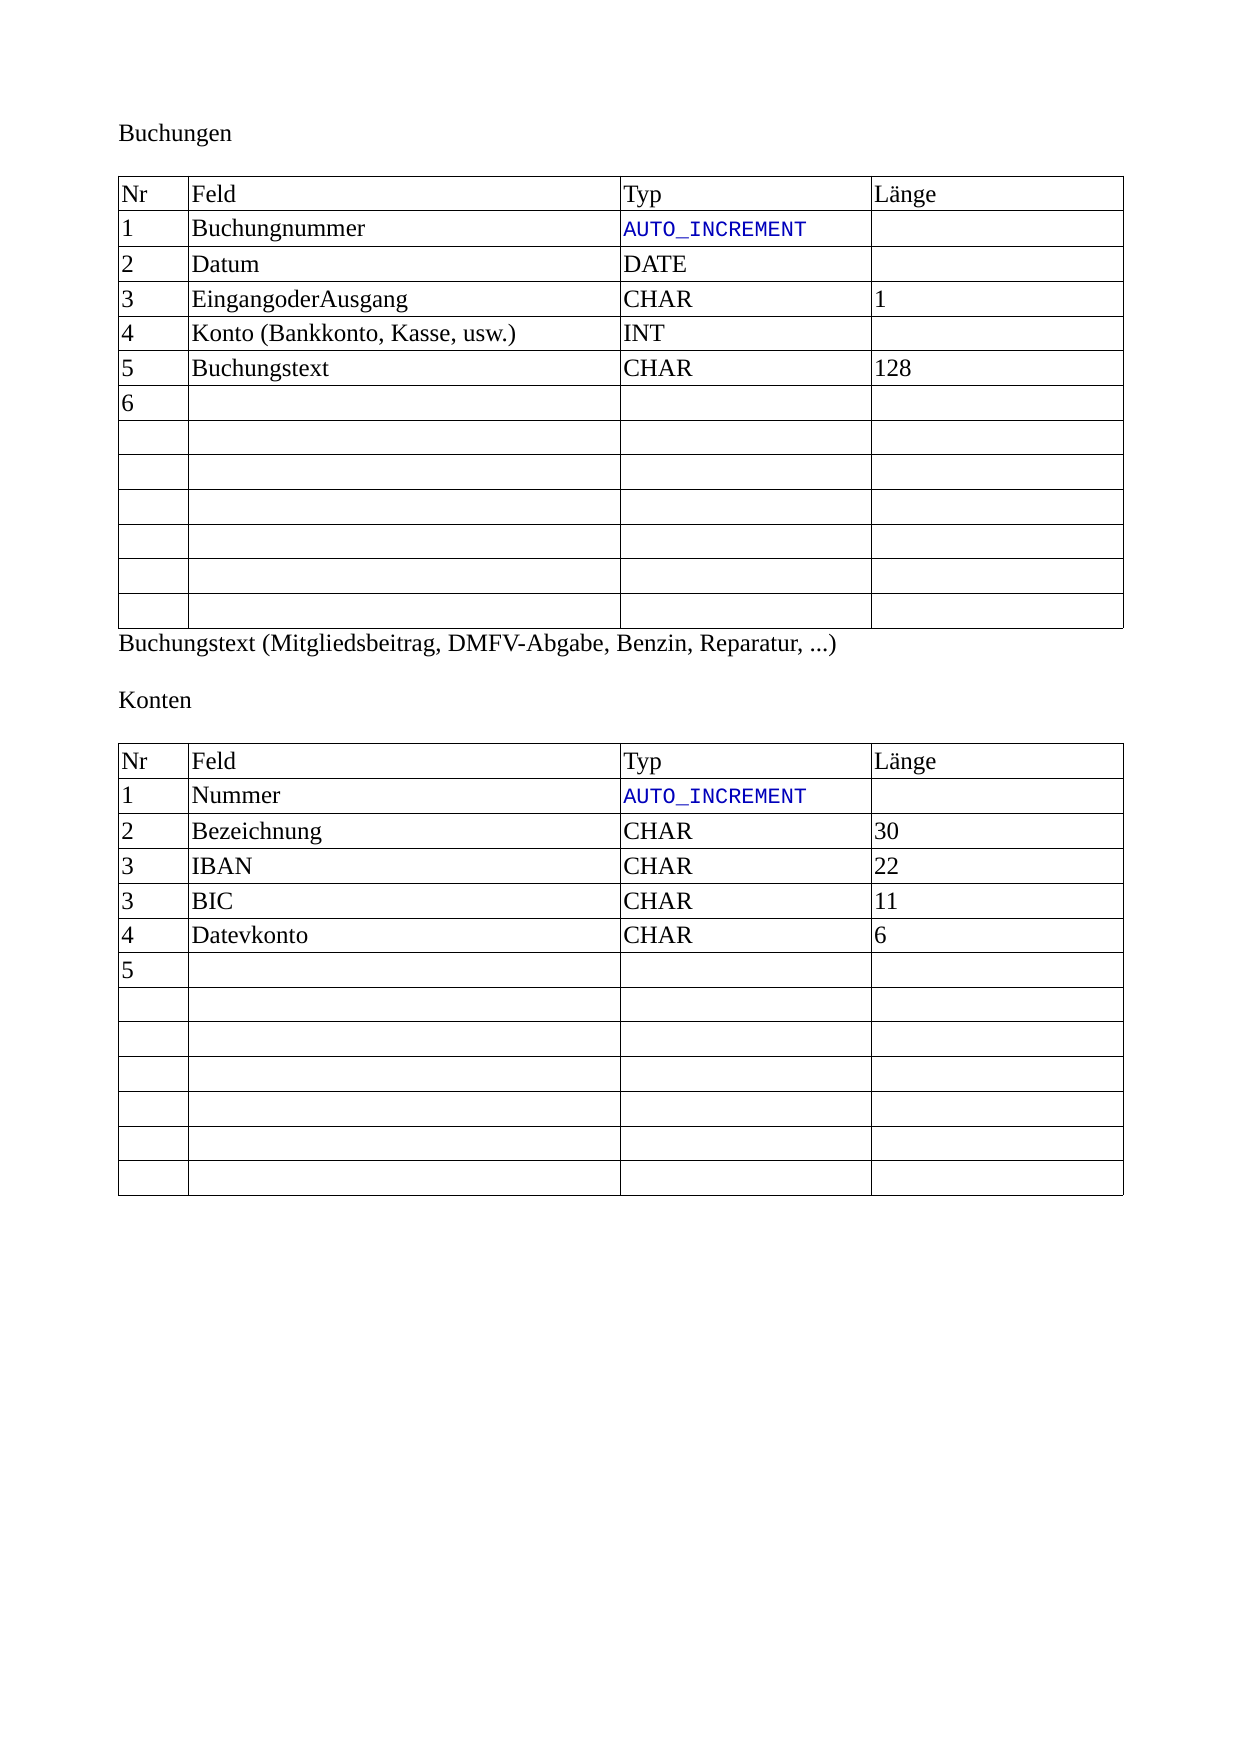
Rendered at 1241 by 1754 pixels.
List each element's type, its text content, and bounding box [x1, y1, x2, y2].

table_cell Datum [189, 247, 620, 281]
table_cell DATE [621, 247, 871, 281]
table_cell [189, 490, 620, 524]
table_cell [621, 1161, 871, 1195]
table_cell [872, 490, 1123, 524]
table_cell 2 [119, 814, 188, 848]
text Buchungen [118, 118, 1122, 147]
table_cell [621, 1057, 871, 1091]
table_cell 5 [119, 953, 188, 987]
table_cell [872, 455, 1123, 489]
table_cell [119, 594, 188, 628]
table_cell [621, 1127, 871, 1160]
table_cell [621, 594, 871, 628]
table_cell [872, 1022, 1123, 1056]
table_cell 3 [119, 884, 188, 917]
table_cell [119, 455, 188, 489]
table_cell [872, 988, 1123, 1021]
table_cell CHAR [621, 884, 871, 917]
table_cell AUTO_INCREMENT [621, 779, 871, 813]
table_header Länge [872, 744, 1123, 777]
text Konten [118, 685, 1122, 714]
table_cell 2 [119, 247, 188, 281]
table_cell Datevkonto [189, 919, 620, 952]
table_cell [189, 525, 620, 558]
table_cell [189, 421, 620, 454]
table_header Typ [621, 744, 871, 777]
table_cell [621, 988, 871, 1021]
table_cell [189, 1092, 620, 1126]
table_cell BIC [189, 884, 620, 917]
table_cell [872, 594, 1123, 628]
table_cell Buchungstext [189, 351, 620, 385]
table_cell [872, 421, 1123, 454]
table_cell 22 [872, 849, 1123, 883]
table_cell Buchungnummer [189, 211, 620, 246]
table_cell [119, 1057, 188, 1091]
table_cell EingangoderAusgang [189, 282, 620, 316]
table_cell [872, 525, 1123, 558]
table_cell Konto (Bankkonto, Kasse, usw.) [189, 317, 620, 350]
table_cell AUTO_INCREMENT [621, 211, 871, 246]
table_cell [189, 988, 620, 1021]
table_cell 1 [119, 211, 188, 246]
table_cell [119, 559, 188, 593]
table_cell CHAR [621, 919, 871, 952]
table_cell [189, 455, 620, 489]
table_cell [119, 1161, 188, 1195]
table_cell [872, 1161, 1123, 1195]
table_cell 30 [872, 814, 1123, 848]
table_cell 4 [119, 317, 188, 350]
table_cell CHAR [621, 849, 871, 883]
table_cell [119, 1022, 188, 1056]
table_cell [621, 1022, 871, 1056]
table_cell [621, 525, 871, 558]
table_cell CHAR [621, 282, 871, 316]
table_header Länge [872, 177, 1123, 210]
table_cell 1 [119, 779, 188, 813]
table_cell IBAN [189, 849, 620, 883]
table_cell [872, 1092, 1123, 1126]
table_cell [119, 1127, 188, 1160]
table_cell Bezeichnung [189, 814, 620, 848]
table_cell 5 [119, 351, 188, 385]
table_cell 11 [872, 884, 1123, 917]
table_cell 6 [872, 919, 1123, 952]
table_cell [119, 490, 188, 524]
table_cell [872, 386, 1123, 419]
table_cell [621, 421, 871, 454]
table_cell [872, 211, 1123, 246]
table_cell [872, 317, 1123, 350]
table_cell [872, 1057, 1123, 1091]
table_cell 4 [119, 919, 188, 952]
table_header Nr [119, 177, 188, 210]
table_cell [119, 421, 188, 454]
text Buchungstext (Mitgliedsbeitrag, DMFV-Abgabe, Benzin, Reparatur, ...) [118, 629, 1122, 657]
table_cell INT [621, 317, 871, 350]
table_header Feld [189, 744, 620, 777]
table_header Typ [621, 177, 871, 210]
table_cell [621, 455, 871, 489]
table_cell [189, 953, 620, 987]
table_cell [872, 559, 1123, 593]
table_cell [119, 988, 188, 1021]
table_cell [872, 779, 1123, 813]
table_cell [621, 386, 871, 419]
table_cell [189, 1161, 620, 1195]
table_cell [872, 1127, 1123, 1160]
table_cell [189, 1057, 620, 1091]
table_cell [621, 953, 871, 987]
table_cell [189, 386, 620, 419]
table_cell 6 [119, 386, 188, 419]
table_cell [621, 1092, 871, 1126]
table_cell 3 [119, 282, 188, 316]
table_cell 1 [872, 282, 1123, 316]
table_header Feld [189, 177, 620, 210]
table_cell [189, 1127, 620, 1160]
table_cell [119, 1092, 188, 1126]
table_cell 3 [119, 849, 188, 883]
table_cell [119, 525, 188, 558]
table_cell [189, 559, 620, 593]
table_cell [189, 594, 620, 628]
table_cell [621, 490, 871, 524]
table_cell [872, 247, 1123, 281]
table_cell 128 [872, 351, 1123, 385]
table_cell CHAR [621, 351, 871, 385]
table_cell CHAR [621, 814, 871, 848]
table_cell [621, 559, 871, 593]
table_header Nr [119, 744, 188, 777]
table_cell [189, 1022, 620, 1056]
table_cell Nummer [189, 779, 620, 813]
table_cell [872, 953, 1123, 987]
